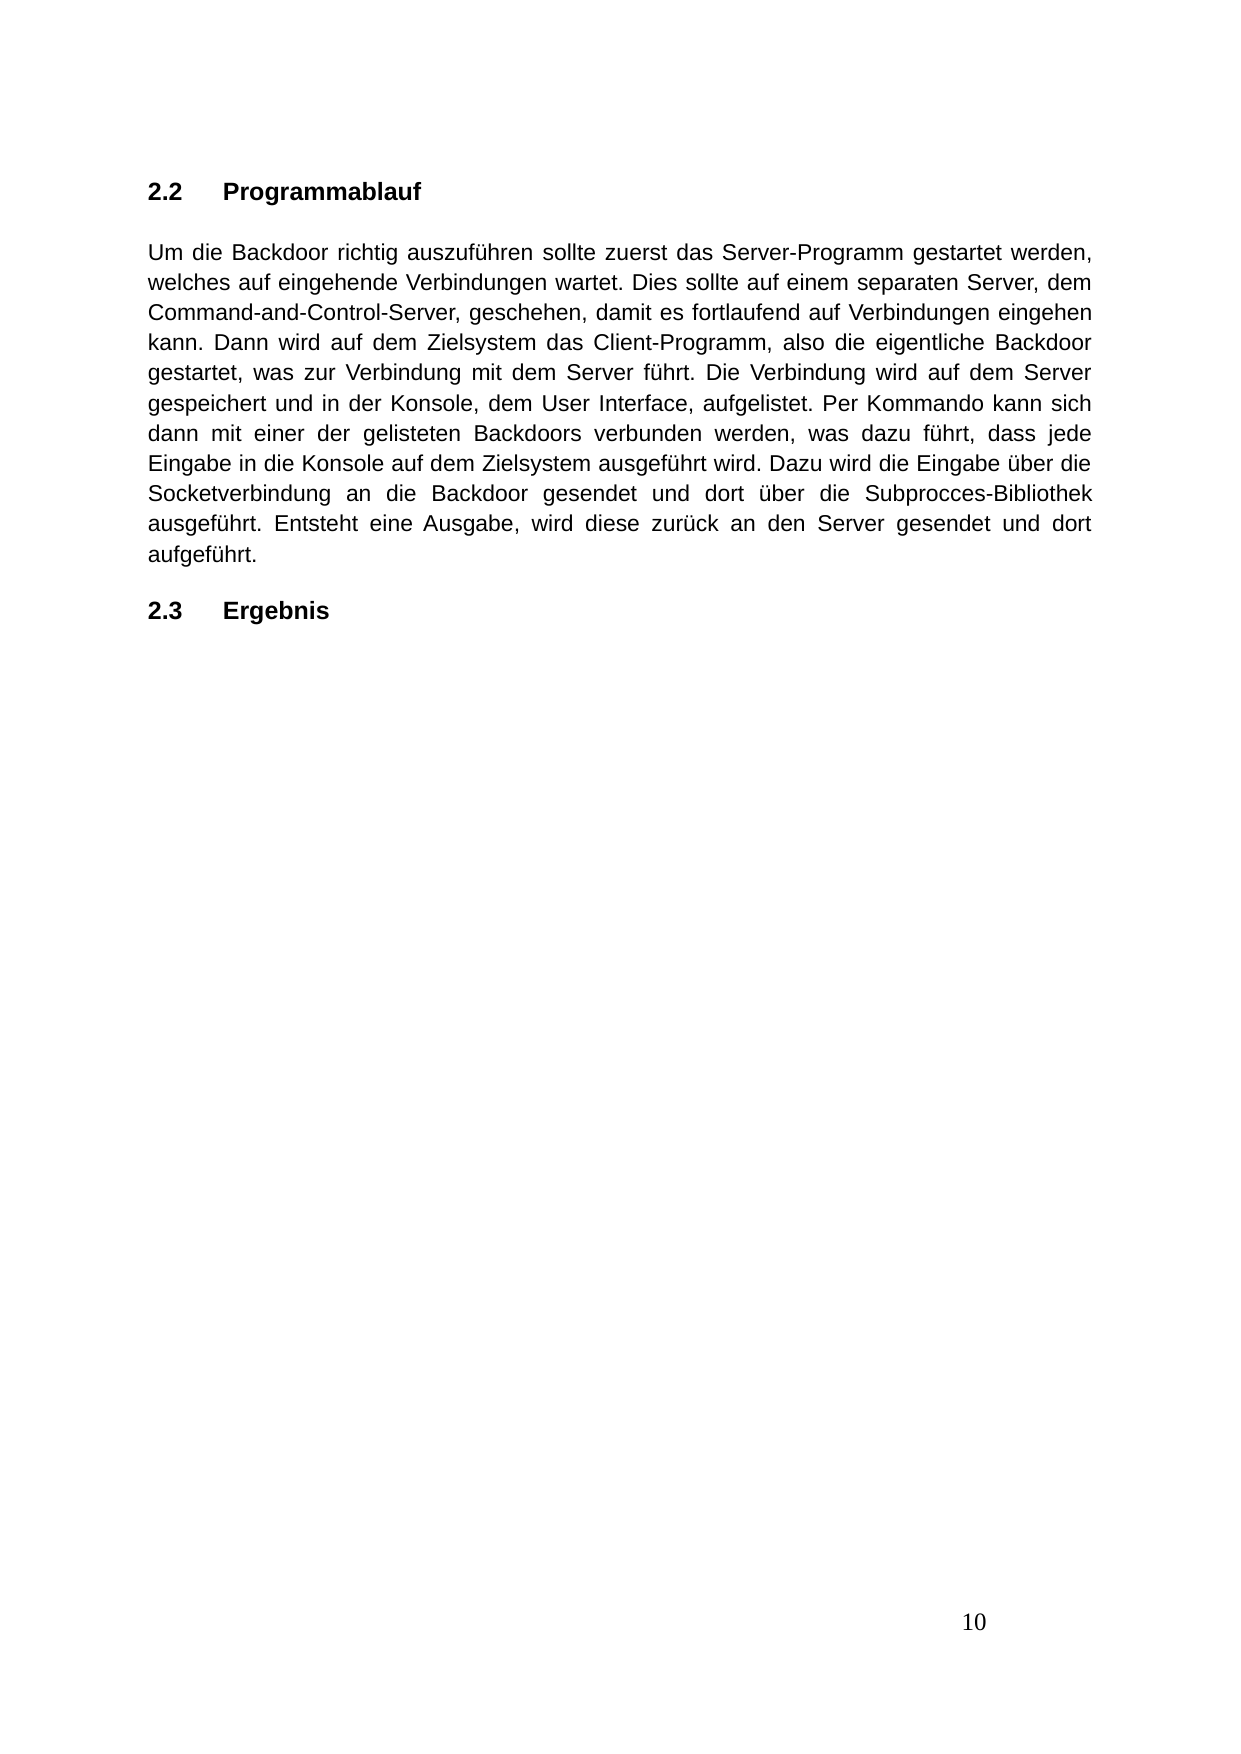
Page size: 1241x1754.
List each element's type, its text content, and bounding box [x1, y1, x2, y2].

subtitle Programmablauf [148, 177, 1093, 205]
text Um die Backdoor richtig auszuführen sollte zuerst das Server-Programm gestartet werden, welches auf eingehende Verbindungen wartet. Dies sollte auf einem separaten Server, dem Command-and-Control-Server, geschehen, damit es fortlaufend auf Verbindungen eingehen kann. Dann wird auf dem Zielsystem das Client-Programm, also die eigentliche Backdoor gestartet, was zur Verbindung mit dem Server führt. Die Verbindung wird auf dem Server gespeichert und in der Konsole, dem User Interface, aufgelistet. Per Kommando kann sich dann mit einer der gelisteten Backdoors verbunden werden, was dazu führt, dass jede Eingabe in die Konsole auf dem Zielsystem ausgeführt wird. Dazu wird die Eingabe über die Socketverbindung an die Backdoor gesendet und dort über die Subprocces-Bibliothek ausgeführt. Entsteht eine Ausgabe, wird diese zurück an den Server gesendet und dort aufgeführt. [148, 238, 1093, 567]
subtitle Ergebnis [148, 596, 1093, 624]
